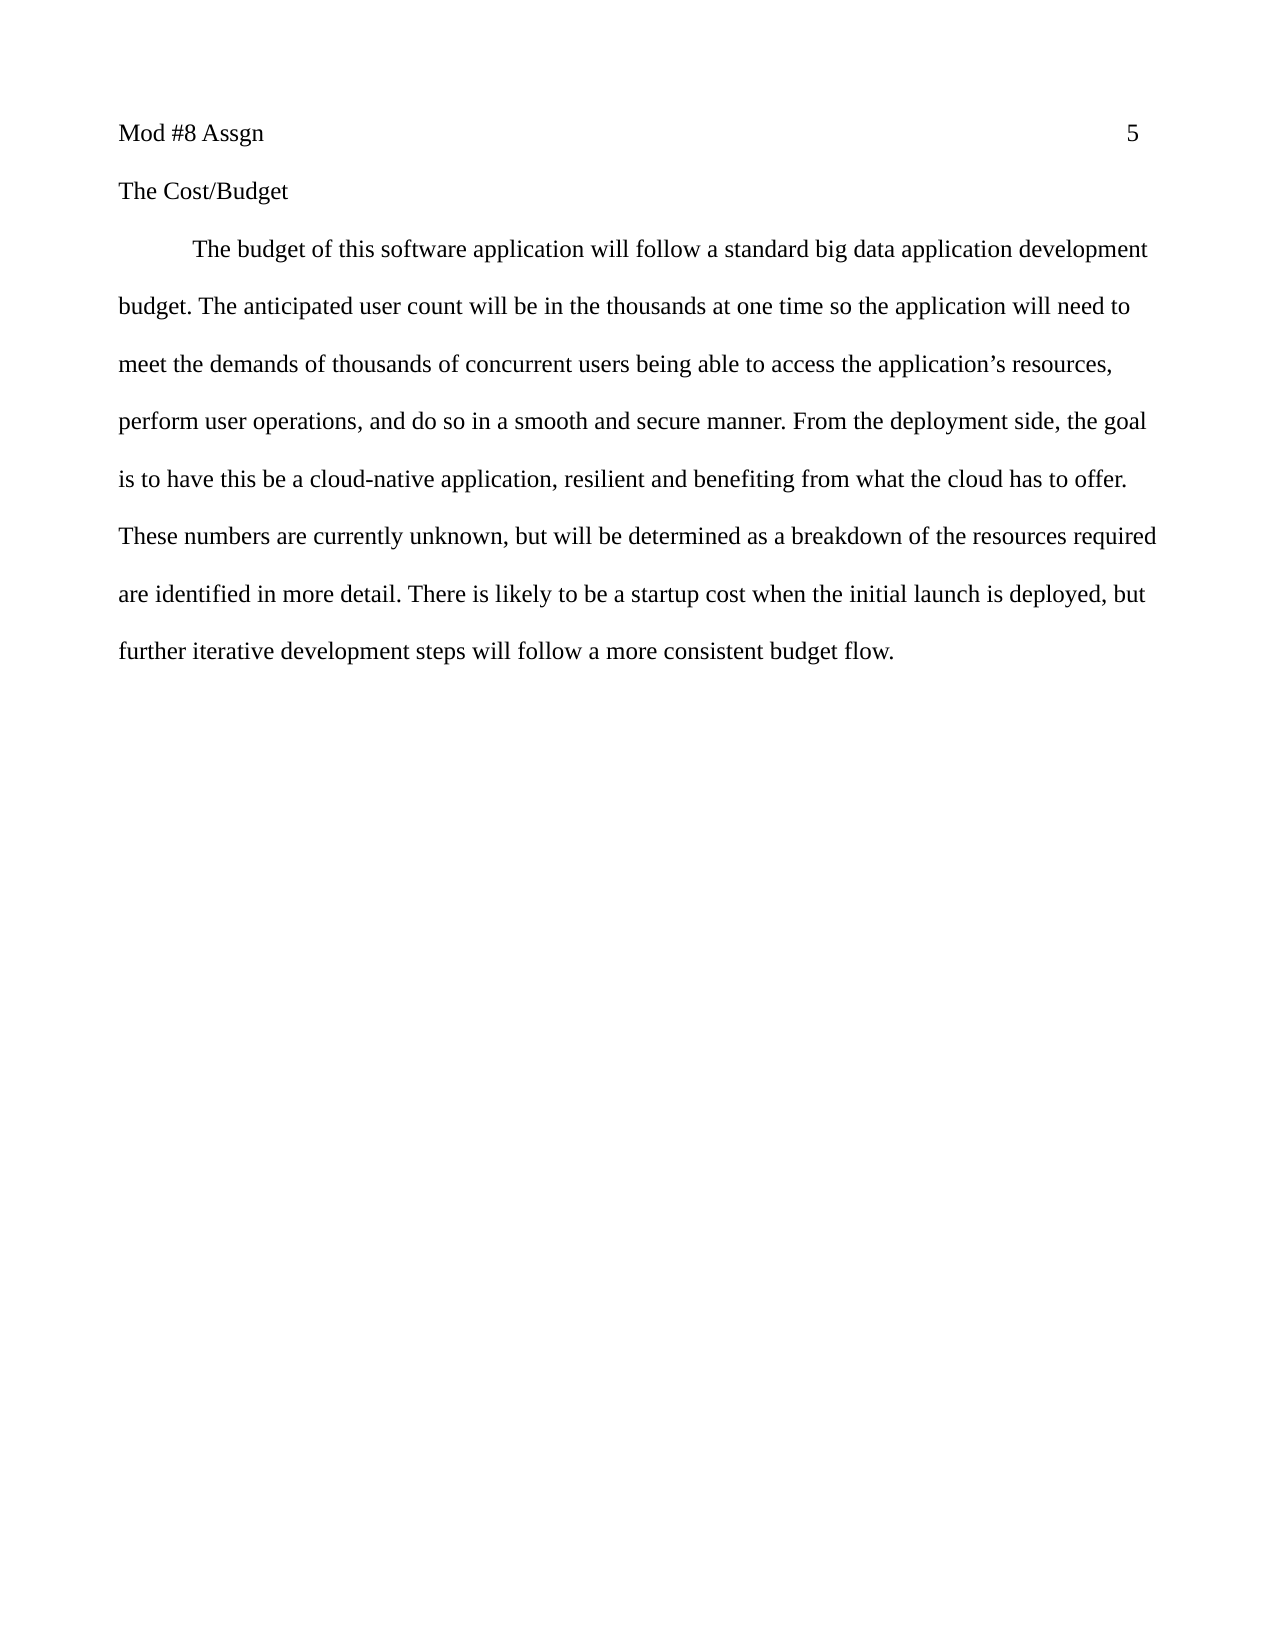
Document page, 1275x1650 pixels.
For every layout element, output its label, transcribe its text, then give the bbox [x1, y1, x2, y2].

text The budget of this software application will follow a standard big data application development budget. The anticipated user count will be in the thousands at one time so the application will need to meet the demands of thousands of concurrent users being able to access the application’s resources, perform user operations, and do so in a smooth and secure manner. From the deployment side, the goal is to have this be a cloud-native application, resilient and benefiting from what the cloud has to offer. These numbers are currently unknown, but will be determined as a breakdown of the resources required are identified in more detail. There is likely to be a startup cost when the initial launch is deployed, but further iterative development steps will follow a more consistent budget flow. [118, 234, 1157, 665]
text The Cost/Budget [118, 176, 1157, 205]
